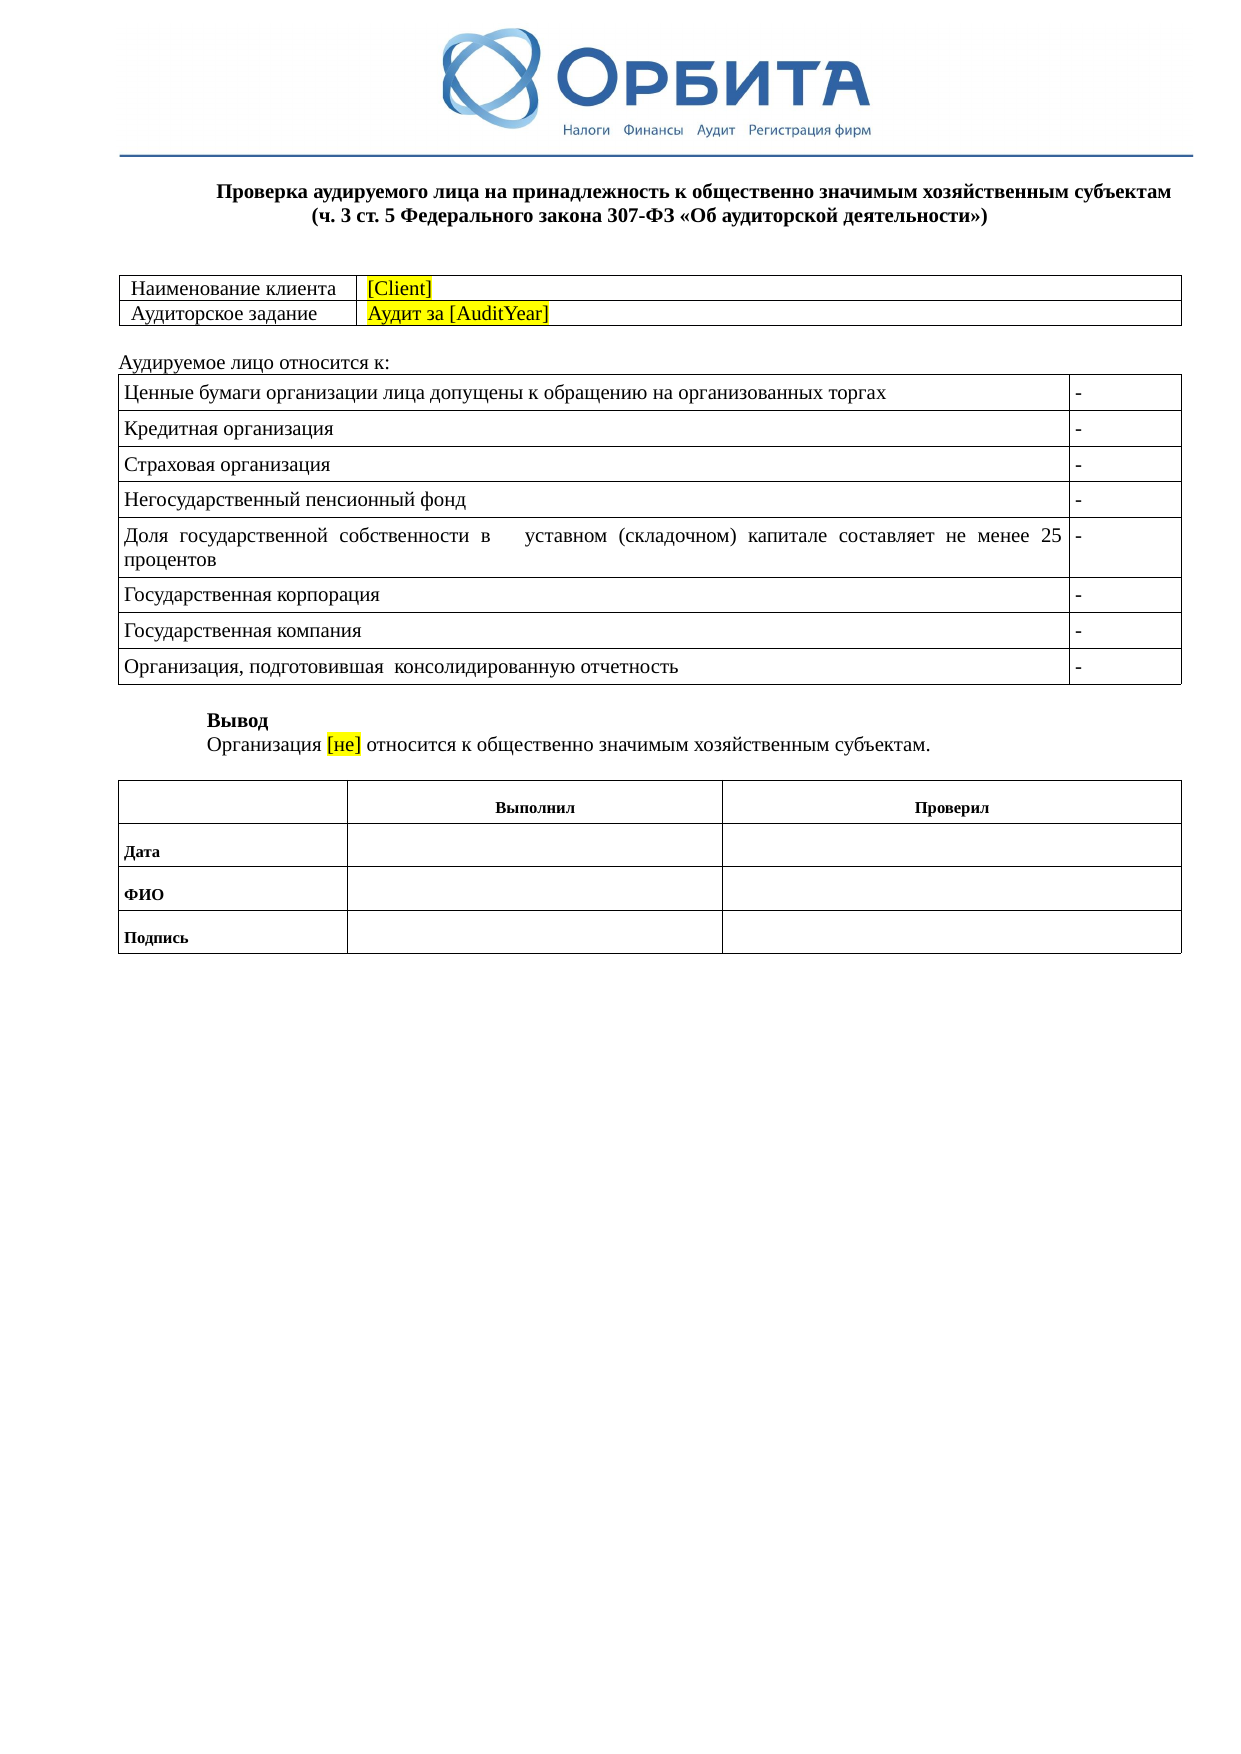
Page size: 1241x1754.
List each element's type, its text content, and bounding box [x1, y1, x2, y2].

table_cell [723, 911, 1181, 953]
table_header Проверил [723, 781, 1181, 823]
table_cell Кредитная организация [119, 411, 1069, 446]
picture [115, 23, 1194, 157]
table_header [119, 781, 347, 823]
table_cell [348, 824, 722, 866]
table_cell [348, 867, 722, 909]
table_cell Подпись [119, 911, 347, 953]
text Организация [не] относится к общественно значимым хозяйственным субъектам. [118, 732, 1181, 756]
table_cell Страховая организация [119, 447, 1069, 481]
table_cell - [1070, 411, 1181, 446]
table_header [Client] [357, 276, 1181, 300]
table_header Наименование клиента [120, 276, 356, 300]
table_cell [723, 824, 1181, 866]
text Проверка аудируемого лица на принадлежность к общественно значимым хозяйственным субъектам (ч. 3 ст. 5 Федерального закона 307-ФЗ «Об аудиторской деятельности») [118, 179, 1181, 227]
table_cell Государственная компания [119, 613, 1069, 648]
text Аудируемое лицо относится к: [118, 350, 1181, 374]
table_cell - [1070, 482, 1181, 517]
table_cell [723, 867, 1181, 909]
table_cell - [1070, 649, 1181, 683]
table_cell Дата [119, 824, 347, 866]
table_cell Организация, подготовившая консолидированную отчетность [119, 649, 1069, 683]
table_cell Аудиторское задание [120, 301, 356, 325]
table_header Ценные бумаги организации лица допущены к обращению на организованных торгах [119, 375, 1069, 410]
table_cell Аудит за [AuditYear] [357, 301, 1181, 325]
table_cell Государственная корпорация [119, 578, 1069, 612]
table_cell Негосударственный пенсионный фонд [119, 482, 1069, 517]
table_cell Доля государственной собственности в уставном (складочном) капитале составляет не менее 25 процентов [119, 518, 1069, 577]
table_cell [348, 911, 722, 953]
table_header - [1070, 375, 1181, 410]
text Вывод [118, 708, 1181, 732]
table_header Выполнил [348, 781, 722, 823]
table_cell ФИО [119, 867, 347, 909]
table_cell - [1070, 447, 1181, 481]
table_cell - [1070, 613, 1181, 648]
table_cell - [1070, 578, 1181, 612]
table_cell - [1070, 518, 1181, 577]
